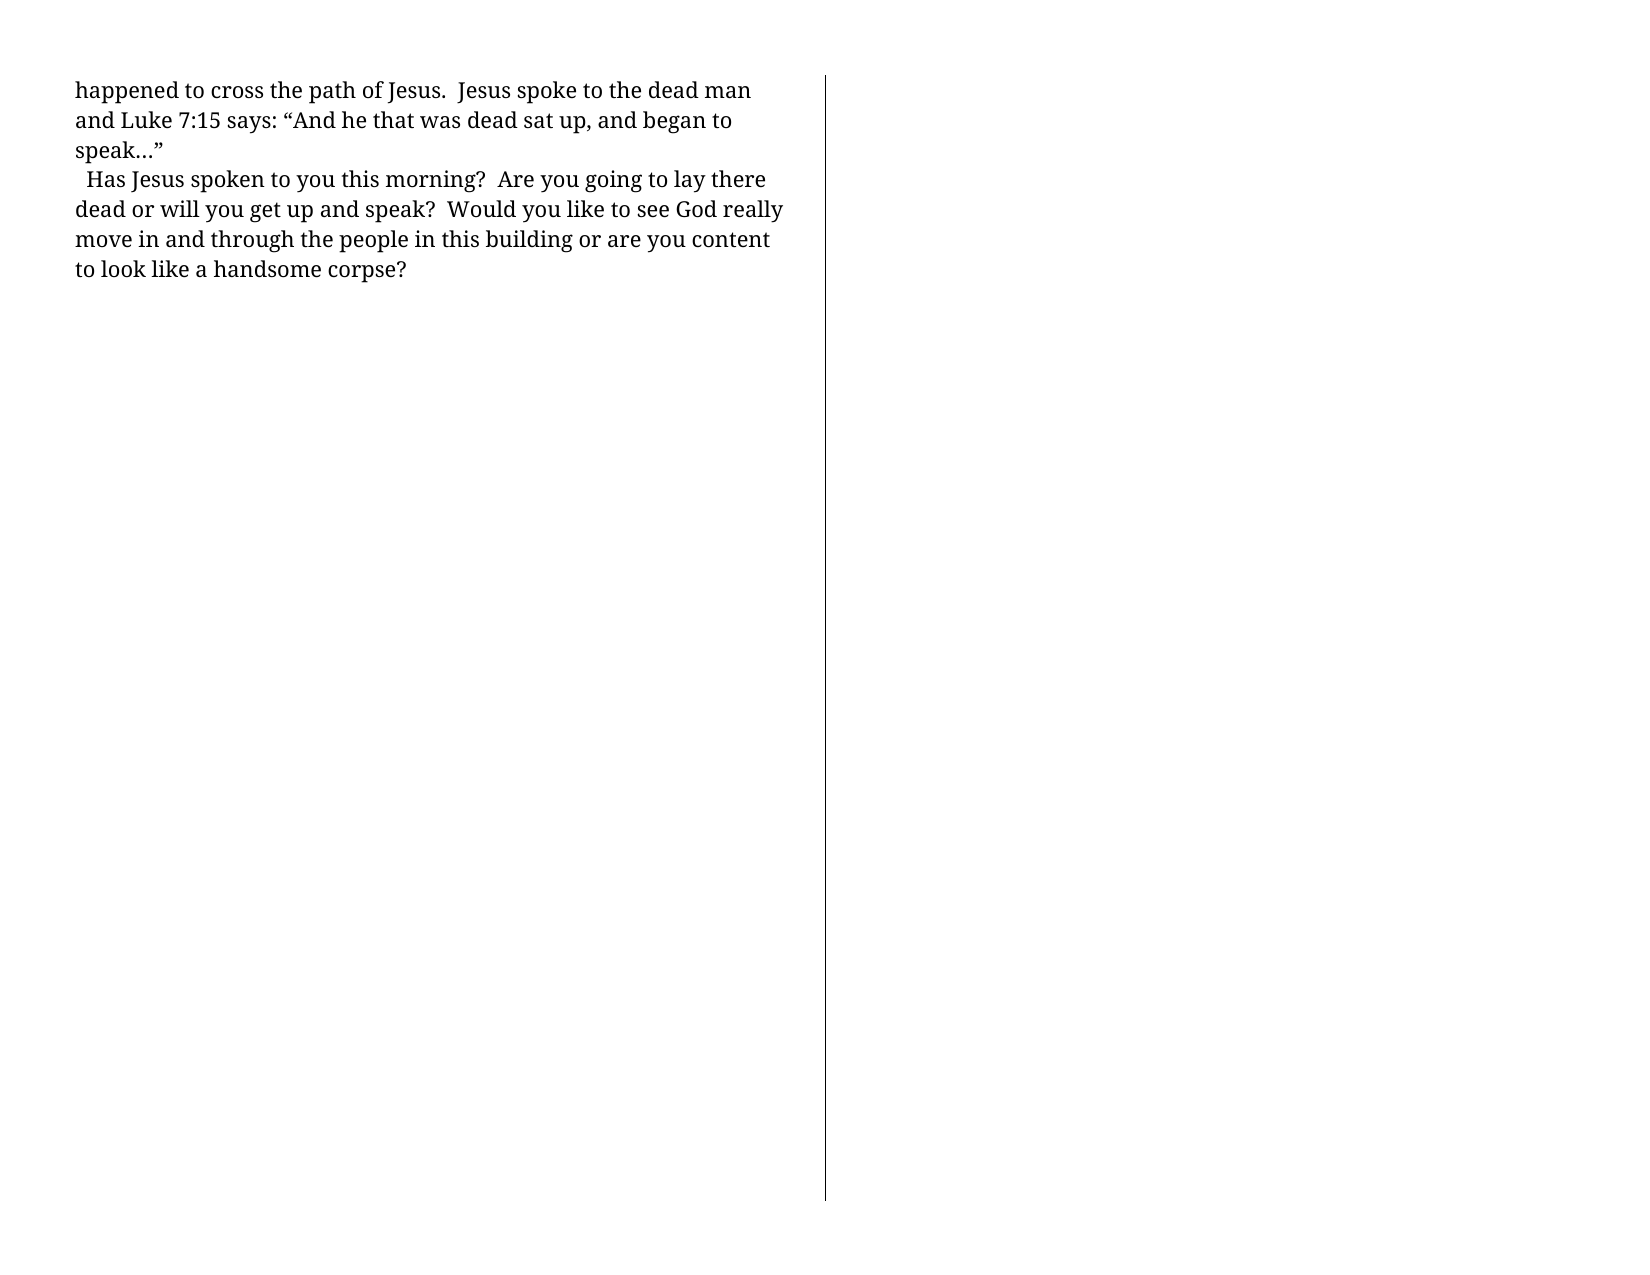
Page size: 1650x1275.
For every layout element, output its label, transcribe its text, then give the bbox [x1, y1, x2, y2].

text happened to cross the path of Jesus. Jesus spoke to the dead man and Luke 7:15 says: “And he that was dead sat up, and began to speak…” [75, 75, 788, 164]
text Has Jesus spoken to you this morning? Are you going to lay there dead or will you get up and speak? Would you like to see God really move in and through the people in this building or are you content to look like a handsome corpse? [75, 164, 788, 283]
